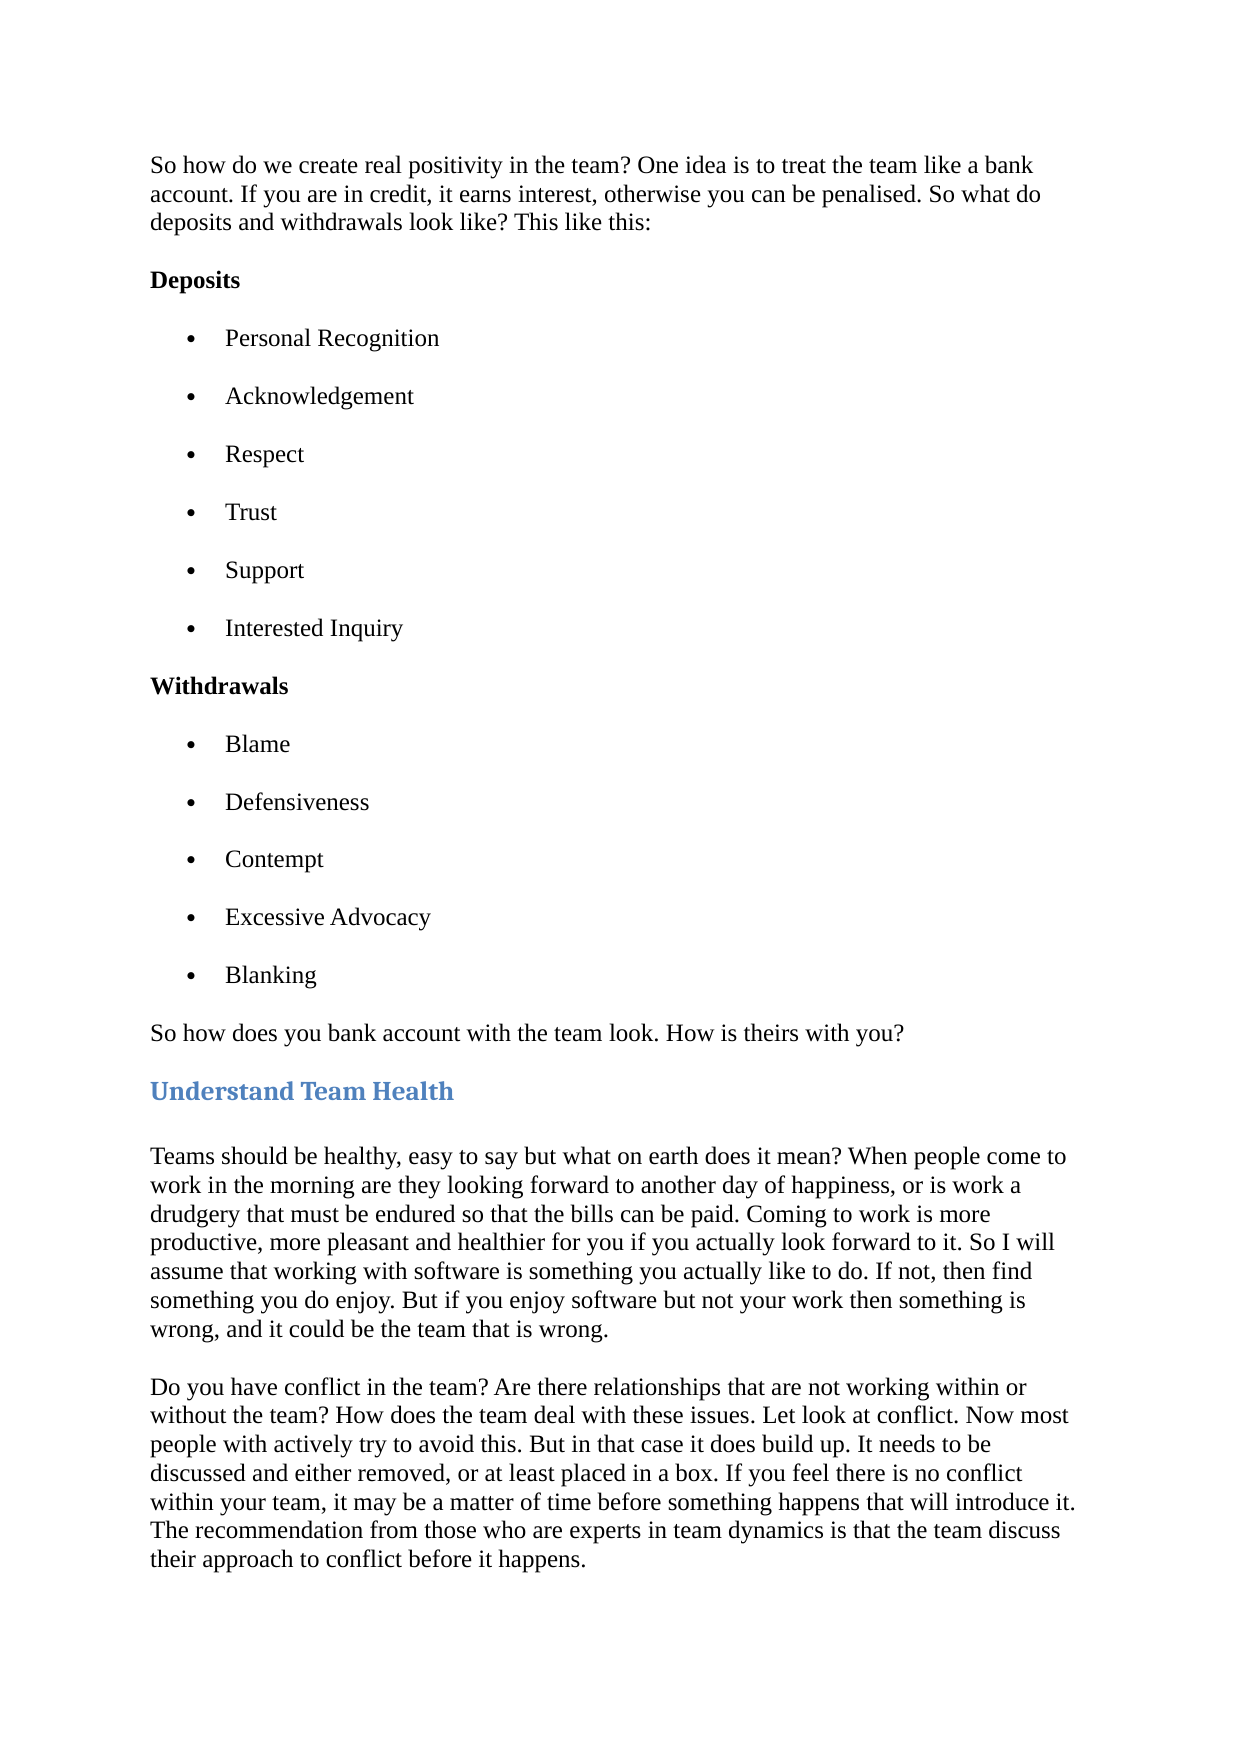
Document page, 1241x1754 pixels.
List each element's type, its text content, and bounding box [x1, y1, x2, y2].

list Excessive Advocacy [187, 902, 1090, 931]
text So how does you bank account with the team look. How is theirs with you? [150, 1018, 1090, 1047]
list Respect [187, 439, 1090, 468]
text Withdrawals [150, 671, 1090, 699]
list Blanking [187, 960, 1090, 989]
text Deposits [150, 265, 1090, 294]
list Acknowledgement [187, 381, 1090, 410]
text So how do we create real positivity in the team? One idea is to treat the team like a bank account. If you are in credit, it earns interest, otherwise you can be penalised. So what do deposits and withdrawals look like? This like this: [150, 150, 1090, 236]
list Blame [187, 729, 1090, 757]
list Contempt [187, 844, 1090, 873]
text Teams should be healthy, easy to say but what on earth does it mean? When people come to work in the morning are they looking forward to another day of happiness, or is work a drudgery that must be endured so that the bills can be paid. Coming to work is more productive, more pleasant and healthier for you if you actually look forward to it. So I will assume that working with software is something you actually like to do. If not, then find something you do enjoy. But if you enjoy software but not your work then something is wrong, and it could be the team that is wrong. [150, 1141, 1090, 1342]
list Trust [187, 497, 1090, 526]
list Defensiveness [187, 787, 1090, 815]
list Interested Inquiry [187, 613, 1090, 642]
list Support [187, 555, 1090, 584]
list Personal Recognition [187, 323, 1090, 352]
subtitle Understand Team Health [150, 1076, 1090, 1107]
text Do you have conflict in the team? Are there relationships that are not working within or without the team? How does the team deal with these issues. Let look at conflict. Now most people with actively try to avoid this. But in that case it does build up. It needs to be discussed and either removed, or at least placed in a box. If you feel there is no conflict within your team, it may be a matter of time before something happens that will introduce it. The recommendation from those who are experts in team dynamics is that the team discuss their approach to conflict before it happens. [150, 1372, 1090, 1573]
